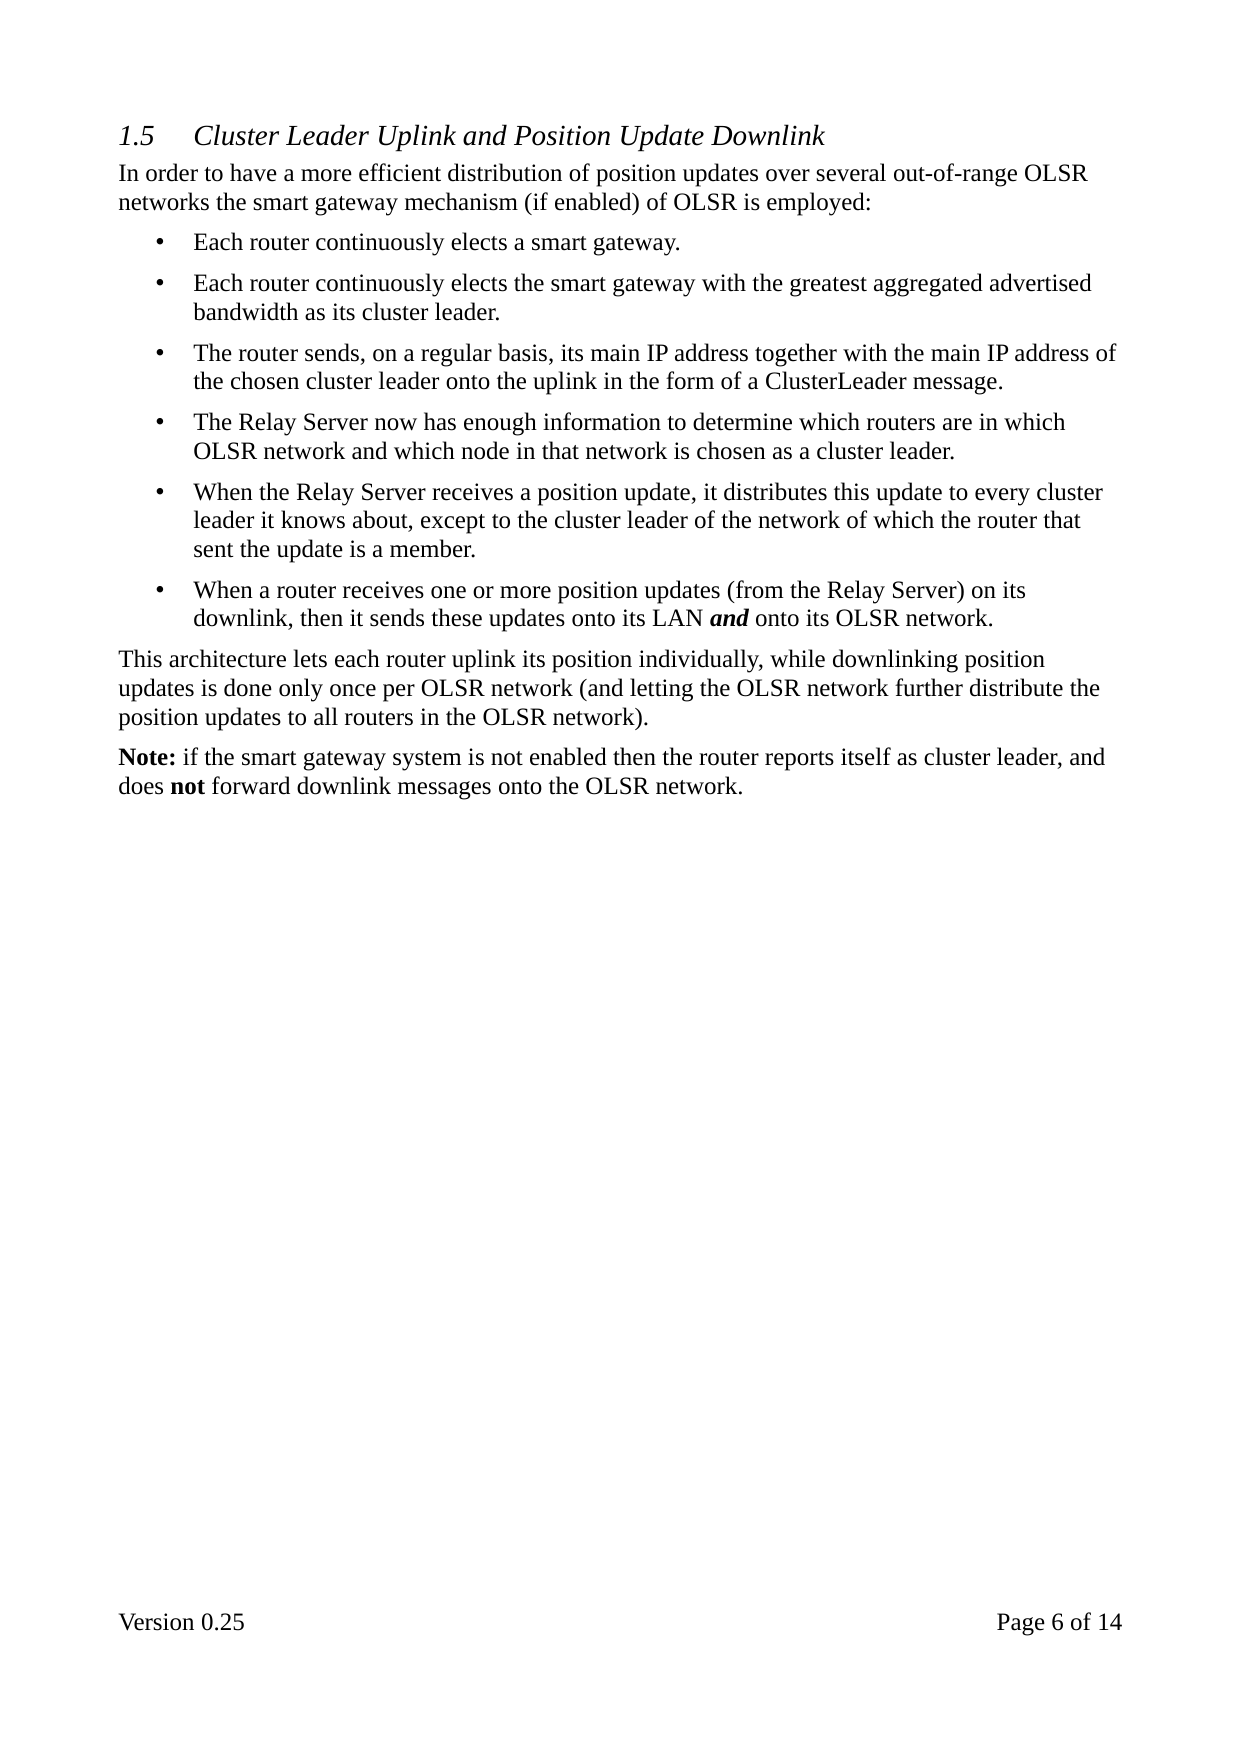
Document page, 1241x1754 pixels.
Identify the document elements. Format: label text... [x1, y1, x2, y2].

text This architecture lets each router uplink its position individually, while downlinking position updates is done only once per OLSR network (and letting the OLSR network further distribute the position updates to all routers in the OLSR network). [118, 644, 1122, 731]
list The router sends, on a regular basis, its main IP address together with the main IP address of the chosen cluster leader onto the uplink in the form of a ClusterLeader message. [156, 338, 1122, 395]
list Each router continuously elects the smart gateway with the greatest aggregated advertised bandwidth as its cluster leader. [156, 268, 1122, 326]
text Note: if the smart gateway system is not enabled then the router reports itself as cluster leader, and does not forward downlink messages onto the OLSR network. [118, 742, 1122, 800]
subtitle Cluster Leader Uplink and Position Update Downlink [118, 118, 1122, 152]
list When the Relay Server receives a position update, it distributes this update to every cluster leader it knows about, except to the cluster leader of the network of which the router that sent the update is a member. [156, 477, 1122, 563]
text In order to have a more efficient distribution of position updates over several out-of-range OLSR networks the smart gateway mechanism (if enabled) of OLSR is employed: [118, 158, 1122, 215]
list The Relay Server now has enough information to determine which routers are in which OLSR network and which node in that network is chosen as a cluster leader. [156, 407, 1122, 464]
list Each router continuously elects a smart gateway. [156, 227, 1122, 256]
list When a router receives one or more position updates (from the Relay Server) on its downlink, then it sends these updates onto its LAN and onto its OLSR network. [156, 575, 1122, 632]
